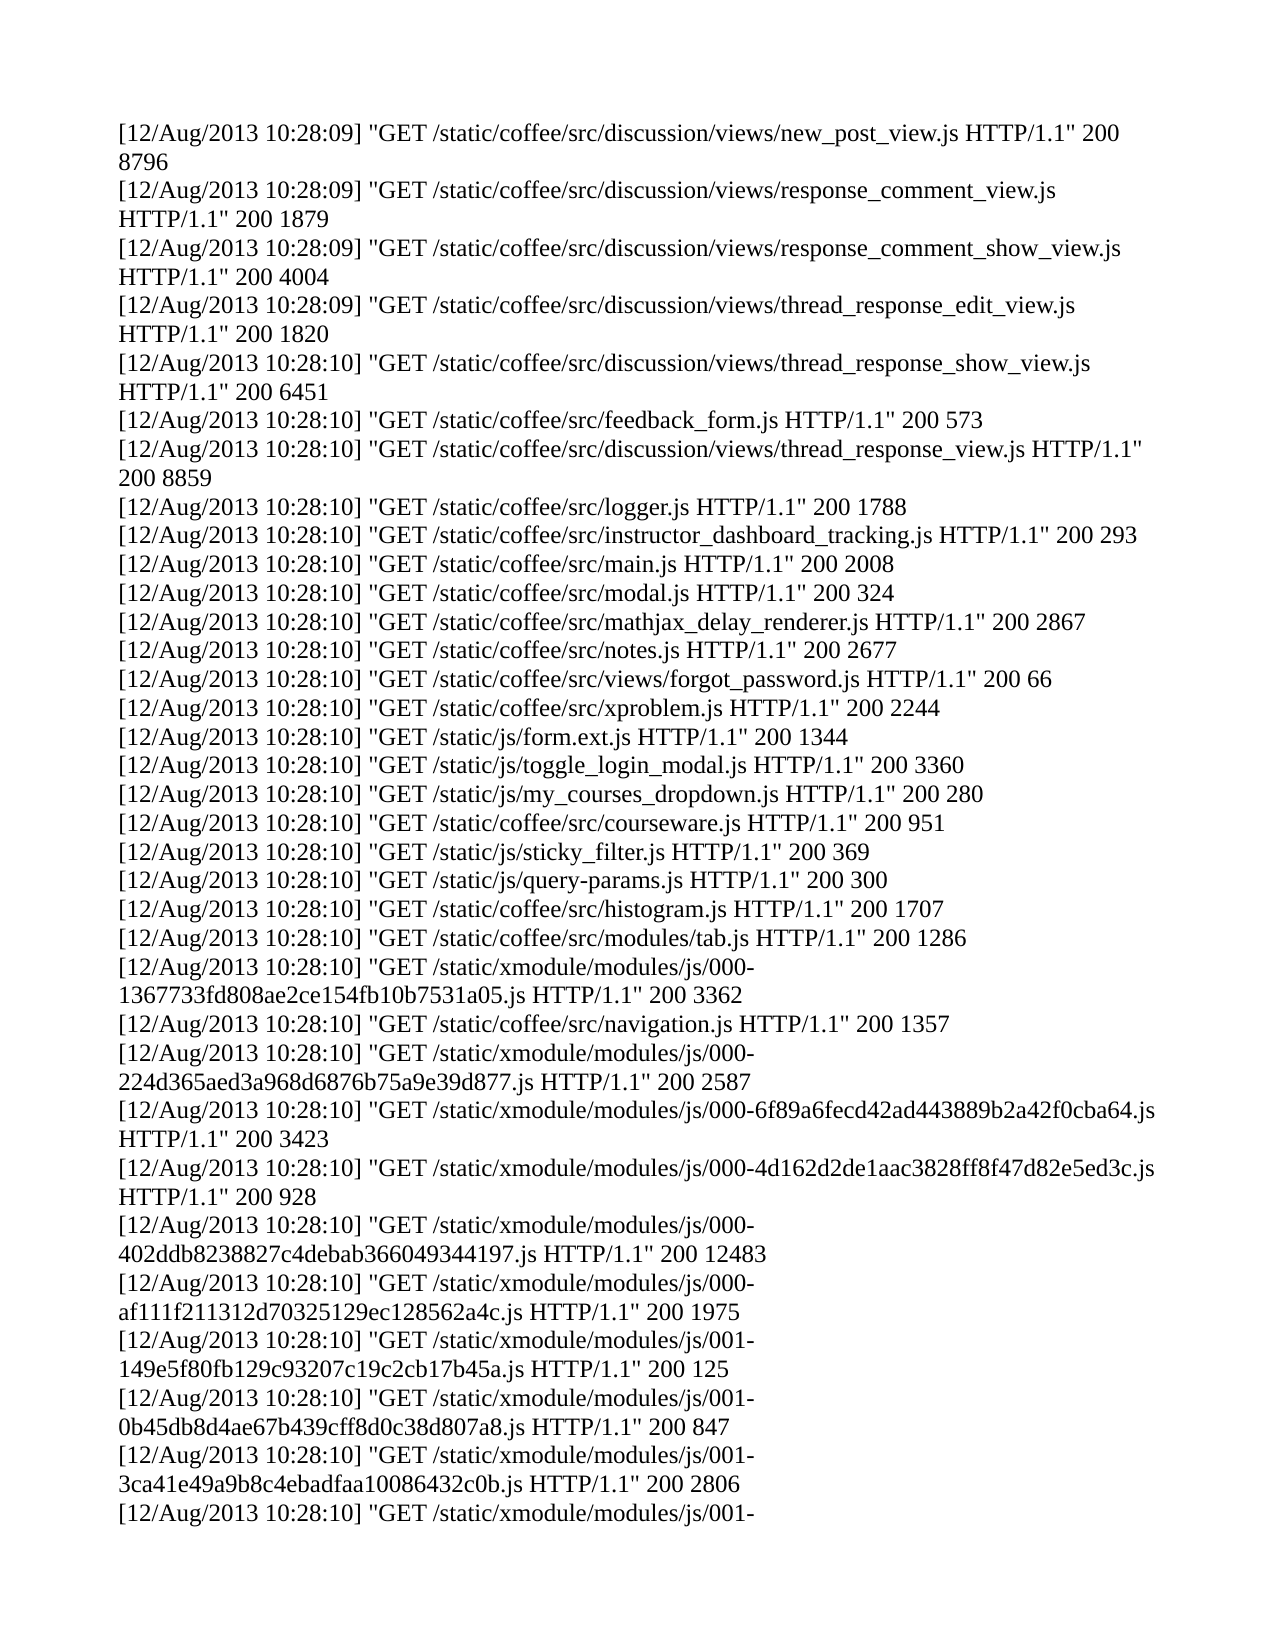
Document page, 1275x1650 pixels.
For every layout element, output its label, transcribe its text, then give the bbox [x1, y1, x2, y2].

text [12/Aug/2013 10:28:09] "GET /static/coffee/src/discussion/views/response_comment_show_view.js HTTP/1.1" 200 4004 [118, 233, 1157, 291]
text [12/Aug/2013 10:28:10] "GET /static/coffee/src/mathjax_delay_renderer.js HTTP/1.1" 200 2867 [118, 607, 1157, 636]
text [12/Aug/2013 10:28:10] "GET /static/coffee/src/instructor_dashboard_tracking.js HTTP/1.1" 200 293 [118, 521, 1157, 549]
text [12/Aug/2013 10:28:10] "GET /static/coffee/src/navigation.js HTTP/1.1" 200 1357 [118, 1009, 1157, 1038]
text [12/Aug/2013 10:28:10] "GET /static/coffee/src/histogram.js HTTP/1.1" 200 1707 [118, 894, 1157, 923]
text [12/Aug/2013 10:28:10] "GET /static/coffee/src/main.js HTTP/1.1" 200 2008 [118, 549, 1157, 578]
text [12/Aug/2013 10:28:10] "GET /static/coffee/src/xproblem.js HTTP/1.1" 200 2244 [118, 693, 1157, 722]
text [12/Aug/2013 10:28:10] "GET /static/xmodule/modules/js/000-1367733fd808ae2ce154fb10b7531a05.js HTTP/1.1" 200 3362 [118, 952, 1157, 1009]
text [12/Aug/2013 10:28:09] "GET /static/coffee/src/discussion/views/new_post_view.js HTTP/1.1" 200 8796 [118, 118, 1157, 176]
text [12/Aug/2013 10:28:10] "GET /static/xmodule/modules/js/001-0b45db8d4ae67b439cff8d0c38d807a8.js HTTP/1.1" 200 847 [118, 1383, 1157, 1441]
text [12/Aug/2013 10:28:10] "GET /static/coffee/src/courseware.js HTTP/1.1" 200 951 [118, 808, 1157, 837]
text [12/Aug/2013 10:28:10] "GET /static/coffee/src/notes.js HTTP/1.1" 200 2677 [118, 636, 1157, 664]
text [12/Aug/2013 10:28:09] "GET /static/coffee/src/discussion/views/thread_response_edit_view.js HTTP/1.1" 200 1820 [118, 291, 1157, 348]
text [12/Aug/2013 10:28:10] "GET /static/coffee/src/discussion/views/thread_response_view.js HTTP/1.1" 200 8859 [118, 434, 1157, 492]
text [12/Aug/2013 10:28:10] "GET /static/coffee/src/modules/tab.js HTTP/1.1" 200 1286 [118, 923, 1157, 952]
text [12/Aug/2013 10:28:10] "GET /static/js/form.ext.js HTTP/1.1" 200 1344 [118, 722, 1157, 751]
text [12/Aug/2013 10:28:10] "GET /static/coffee/src/feedback_form.js HTTP/1.1" 200 573 [118, 406, 1157, 434]
text [12/Aug/2013 10:28:10] "GET /static/xmodule/modules/js/000-4d162d2de1aac3828ff8f47d82e5ed3c.js HTTP/1.1" 200 928 [118, 1153, 1157, 1211]
text [12/Aug/2013 10:28:10] "GET /static/js/toggle_login_modal.js HTTP/1.1" 200 3360 [118, 751, 1157, 779]
text [12/Aug/2013 10:28:10] "GET /static/js/sticky_filter.js HTTP/1.1" 200 369 [118, 837, 1157, 866]
text [12/Aug/2013 10:28:10] "GET /static/coffee/src/logger.js HTTP/1.1" 200 1788 [118, 492, 1157, 521]
text [12/Aug/2013 10:28:10] "GET /static/xmodule/modules/js/000-6f89a6fecd42ad443889b2a42f0cba64.js HTTP/1.1" 200 3423 [118, 1096, 1157, 1153]
text [12/Aug/2013 10:28:09] "GET /static/coffee/src/discussion/views/response_comment_view.js HTTP/1.1" 200 1879 [118, 176, 1157, 233]
text [12/Aug/2013 10:28:10] "GET /static/js/query-params.js HTTP/1.1" 200 300 [118, 866, 1157, 894]
text [12/Aug/2013 10:28:10] "GET /static/xmodule/modules/js/000-224d365aed3a968d6876b75a9e39d877.js HTTP/1.1" 200 2587 [118, 1038, 1157, 1096]
text [12/Aug/2013 10:28:10] "GET /static/xmodule/modules/js/000-402ddb8238827c4debab366049344197.js HTTP/1.1" 200 12483 [118, 1211, 1157, 1268]
text [12/Aug/2013 10:28:10] "GET /static/coffee/src/modal.js HTTP/1.1" 200 324 [118, 578, 1157, 607]
text [12/Aug/2013 10:28:10] "GET /static/xmodule/modules/js/000-af111f211312d70325129ec128562a4c.js HTTP/1.1" 200 1975 [118, 1268, 1157, 1326]
text [12/Aug/2013 10:28:10] "GET /static/coffee/src/views/forgot_password.js HTTP/1.1" 200 66 [118, 664, 1157, 693]
text [12/Aug/2013 10:28:10] "GET /static/coffee/src/discussion/views/thread_response_show_view.js HTTP/1.1" 200 6451 [118, 348, 1157, 406]
text [12/Aug/2013 10:28:10] "GET /static/xmodule/modules/js/001- [118, 1498, 1157, 1527]
text [12/Aug/2013 10:28:10] "GET /static/xmodule/modules/js/001-3ca41e49a9b8c4ebadfaa10086432c0b.js HTTP/1.1" 200 2806 [118, 1441, 1157, 1498]
text [12/Aug/2013 10:28:10] "GET /static/xmodule/modules/js/001-149e5f80fb129c93207c19c2cb17b45a.js HTTP/1.1" 200 125 [118, 1326, 1157, 1383]
text [12/Aug/2013 10:28:10] "GET /static/js/my_courses_dropdown.js HTTP/1.1" 200 280 [118, 779, 1157, 808]
